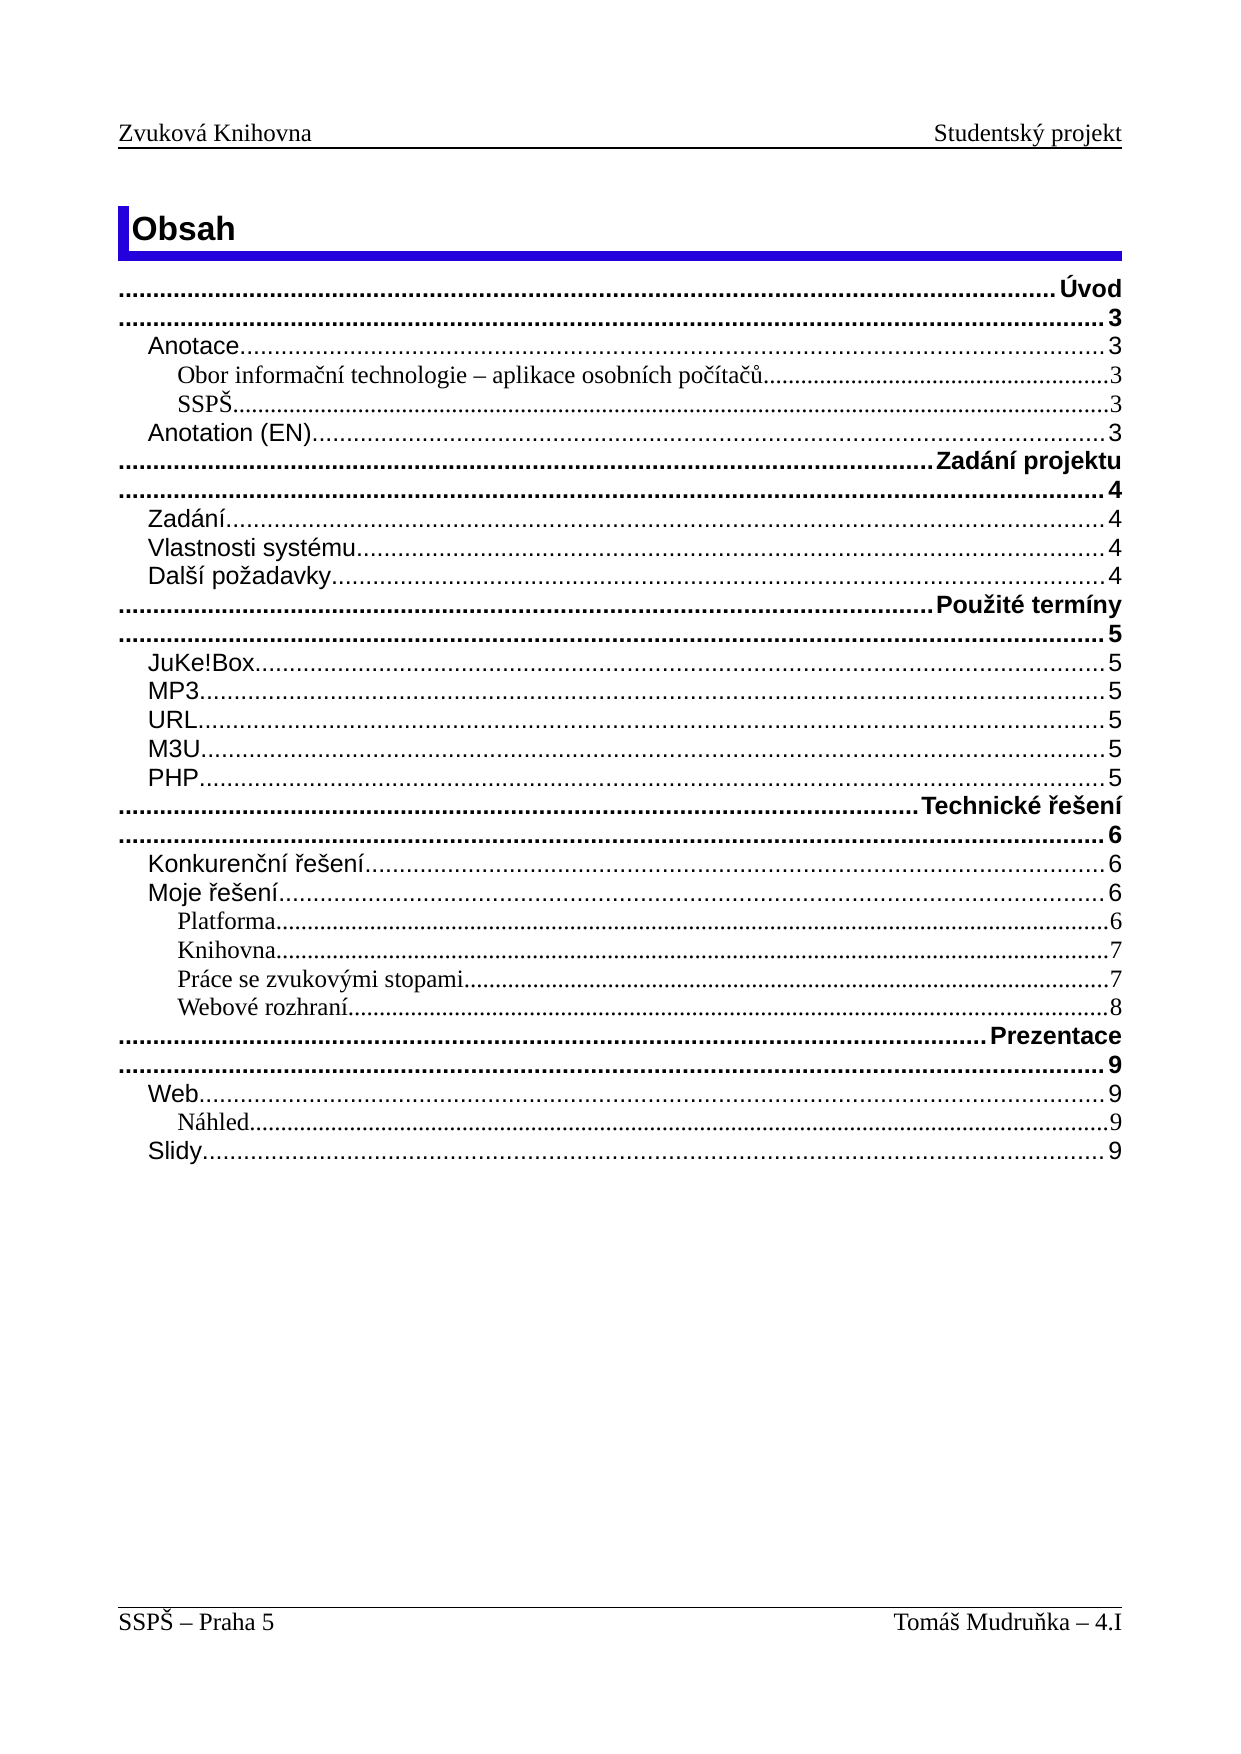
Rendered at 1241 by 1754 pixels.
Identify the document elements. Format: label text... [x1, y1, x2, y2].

text Konkurenční řešení 6 [148, 849, 1122, 877]
text Web 9 [148, 1079, 1122, 1107]
text Úvod 3 [118, 274, 1122, 331]
text Náhled 9 [177, 1107, 1122, 1136]
text Prezentace 9 [118, 1021, 1122, 1079]
text JuKe!Box 5 [148, 647, 1122, 676]
text Vlastnosti systému 4 [148, 532, 1122, 561]
text Zadání projektu 4 [118, 446, 1122, 504]
text URL 5 [148, 705, 1122, 734]
text Knihovna 7 [177, 935, 1122, 964]
text Webové rozhraní 8 [177, 992, 1122, 1021]
text Použité termíny 5 [118, 590, 1122, 647]
text Zadání 4 [148, 504, 1122, 532]
text MP3 5 [148, 676, 1122, 705]
text PHP 5 [148, 762, 1122, 791]
text Technické řešení 6 [118, 791, 1122, 849]
text Práce se zvukovými stopami 7 [177, 964, 1122, 992]
text Anotace 3 [148, 331, 1122, 360]
subtitle Obsah [129, 206, 1122, 251]
text Obor informační technologie – aplikace osobních počítačů 3 [177, 360, 1122, 389]
text Moje řešení 6 [148, 877, 1122, 906]
text Platforma 6 [177, 906, 1122, 935]
text Slidy 9 [148, 1136, 1122, 1165]
text Anotation (EN) 3 [148, 417, 1122, 446]
text SSPŠ 3 [177, 389, 1122, 417]
text Další požadavky 4 [148, 561, 1122, 590]
text M3U 5 [148, 734, 1122, 762]
